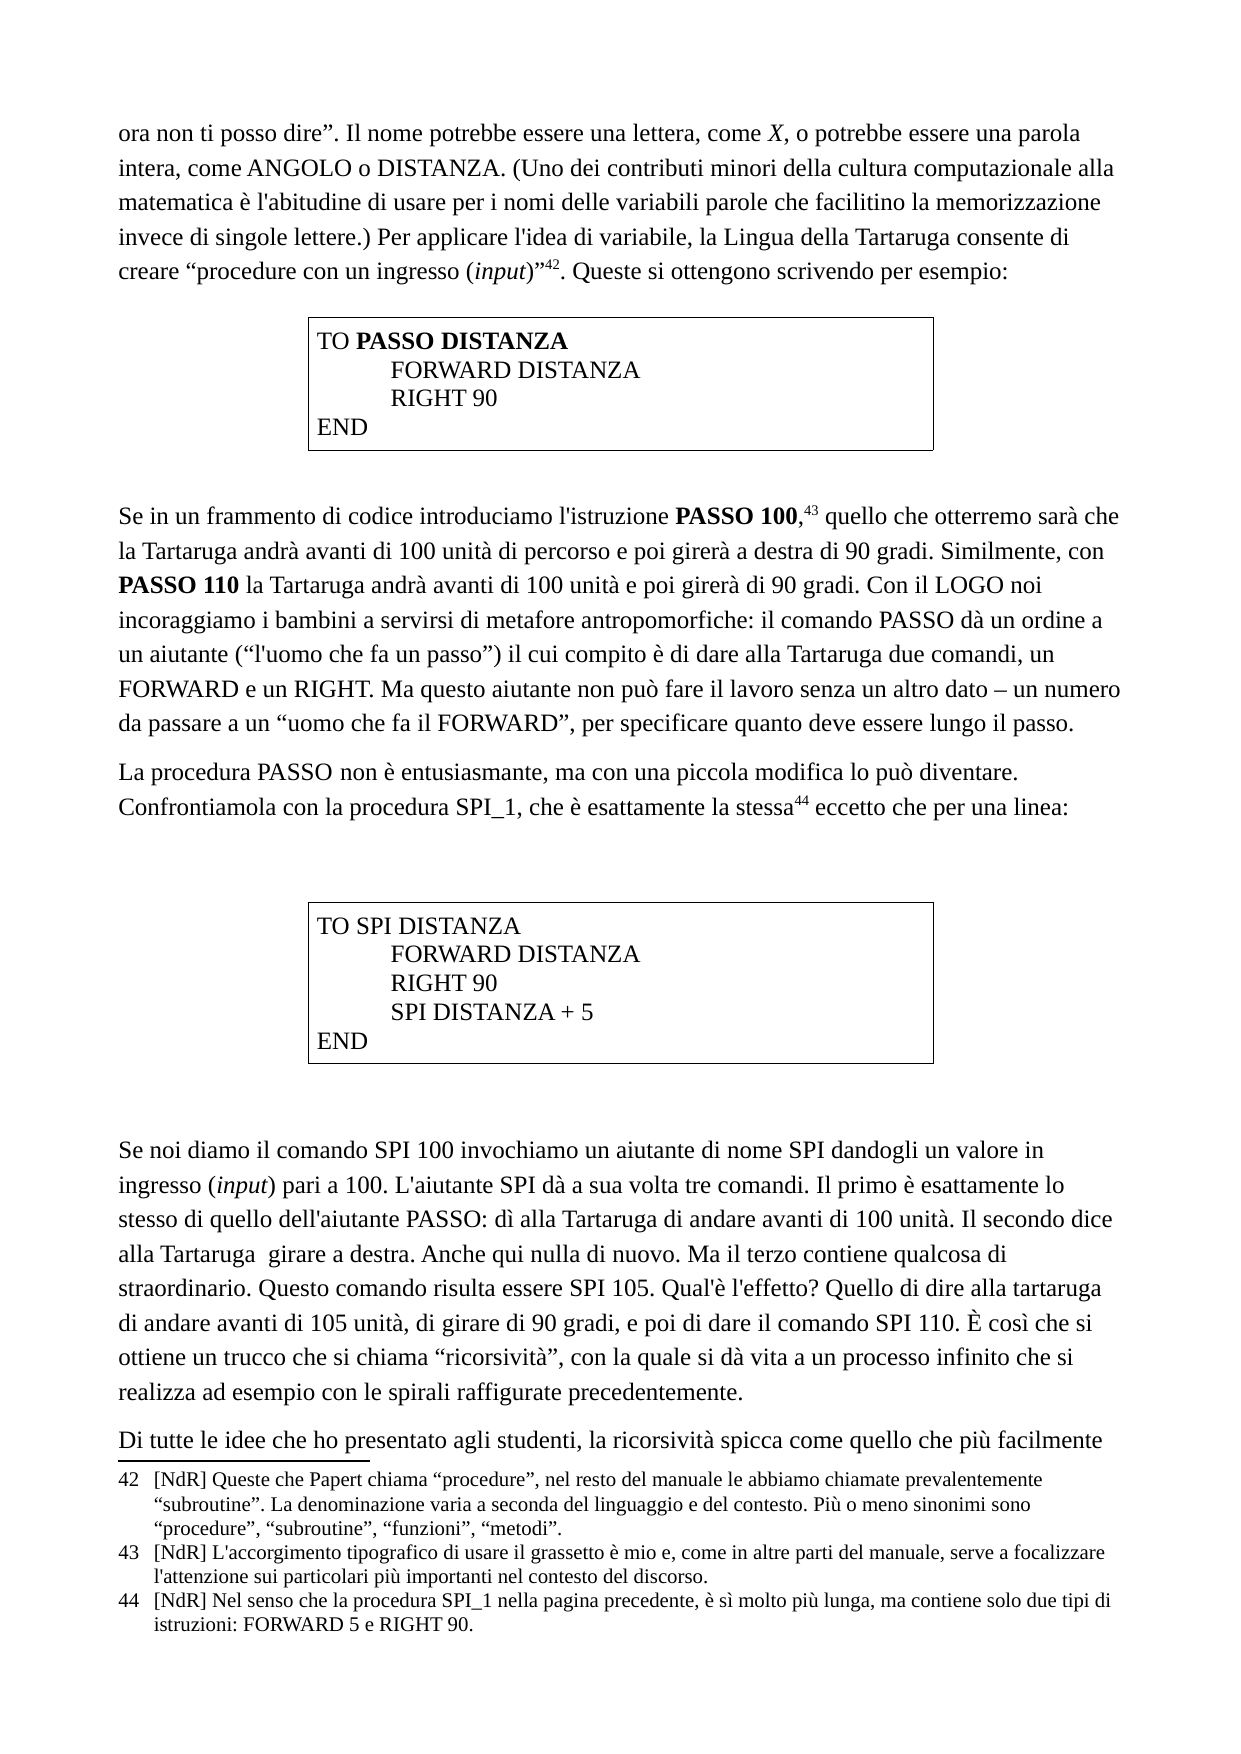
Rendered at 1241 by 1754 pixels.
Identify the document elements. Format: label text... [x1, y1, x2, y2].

text [NdR] Queste che Papert chiama “procedure”, nel resto del manuale le abbiamo chiamate prevalentemente “subroutine”. La denominazione varia a seconda del linguaggio e del contesto. Più o meno sinonimi sono “procedure”, “subroutine”, “funzioni”, “metodi”. [118, 1467, 1122, 1539]
text FORWARD DISTANZA [317, 939, 924, 968]
text [NdR] L'accorgimento tipografico di usare il grassetto è mio e, come in altre parti del manuale, serve a focalizzare l'attenzione sui particolari più importanti nel contesto del discorso. [118, 1539, 1122, 1588]
text [NdR] Nel senso che la procedura SPI_1 nella pagina precedente, è sì molto più lunga, ma contiene solo due tipi di istruzioni: FORWARD 5 e RIGHT 90. [118, 1588, 1122, 1636]
text ora non ti posso dire”. Il nome potrebbe essere una lettera, come X, o potrebbe essere una parola intera, come ANGOLO o DISTANZA. (Uno dei contributi minori della cultura computazionale alla matematica è l'abitudine di usare per i nomi delle variabili parole che facilitino la memorizzazione invece di singole lettere.) Per applicare l'idea di variabile, la Lingua della Tartaruga consente di creare “procedure con un ingresso (input)”. Queste si ottengono scrivendo per esempio: [118, 118, 1122, 285]
text RIGHT 90 [317, 968, 924, 997]
text RIGHT 90 [317, 383, 924, 412]
text END [317, 1026, 924, 1054]
text Se in un frammento di codice introduciamo l'istruzione PASSO 100, quello che otterremo sarà che la Tartaruga andrà avanti di 100 unità di percorso e poi girerà a destra di 90 gradi. Similmente, con PASSO 110 la Tartaruga andrà avanti di 100 unità e poi girerà di 90 gradi. Con il LOGO noi incoraggiamo i bambini a servirsi di metafore antropomorfiche: il comando PASSO dà un ordine a un aiutante (“l'uomo che fa un passo”) il cui compito è di dare alla Tartaruga due comandi, un FORWARD e un RIGHT. Ma questo aiutante non può fare il lavoro senza un altro dato – un numero da passare a un “uomo che fa il FORWARD”, per specificare quanto deve essere lungo il passo. [118, 501, 1122, 737]
text Se noi diamo il comando SPI 100 invochiamo un aiutante di nome SPI dandogli un valore in ingresso (input) pari a 100. L'aiutante SPI dà a sua volta tre comandi. Il primo è esattamente lo stesso di quello dell'aiutante PASSO: dì alla Tartaruga di andare avanti di 100 unità. Il secondo dice alla Tartaruga girare a destra. Anche qui nulla di nuovo. Ma il terzo contiene qualcosa di straordinario. Questo comando risulta essere SPI 105. Qual'è l'effetto? Quello di dire alla tartaruga di andare avanti di 105 unità, di girare di 90 gradi, e poi di dare il comando SPI 110. È così che si ottiene un trucco che si chiama “ricorsività”, con la quale si dà vita a un processo infinito che si realizza ad esempio con le spirali raffigurate precedentemente. [118, 1135, 1122, 1405]
text TO SPI DISTANZA [317, 911, 924, 939]
text FORWARD DISTANZA [317, 355, 924, 383]
text TO PASSO DISTANZA [317, 326, 924, 355]
text END [317, 412, 924, 441]
text La procedura PASSO non è entusiasmante, ma con una piccola modifica lo può diventare. Confrontiamola con la procedura SPI_1, che è esattamente la stessa eccetto che per una linea: [118, 757, 1122, 821]
text SPI DISTANZA + 5 [317, 997, 924, 1026]
text Di tutte le idee che ho presentato agli studenti, la ricorsività spicca come quello che più facilmente [118, 1426, 1122, 1454]
